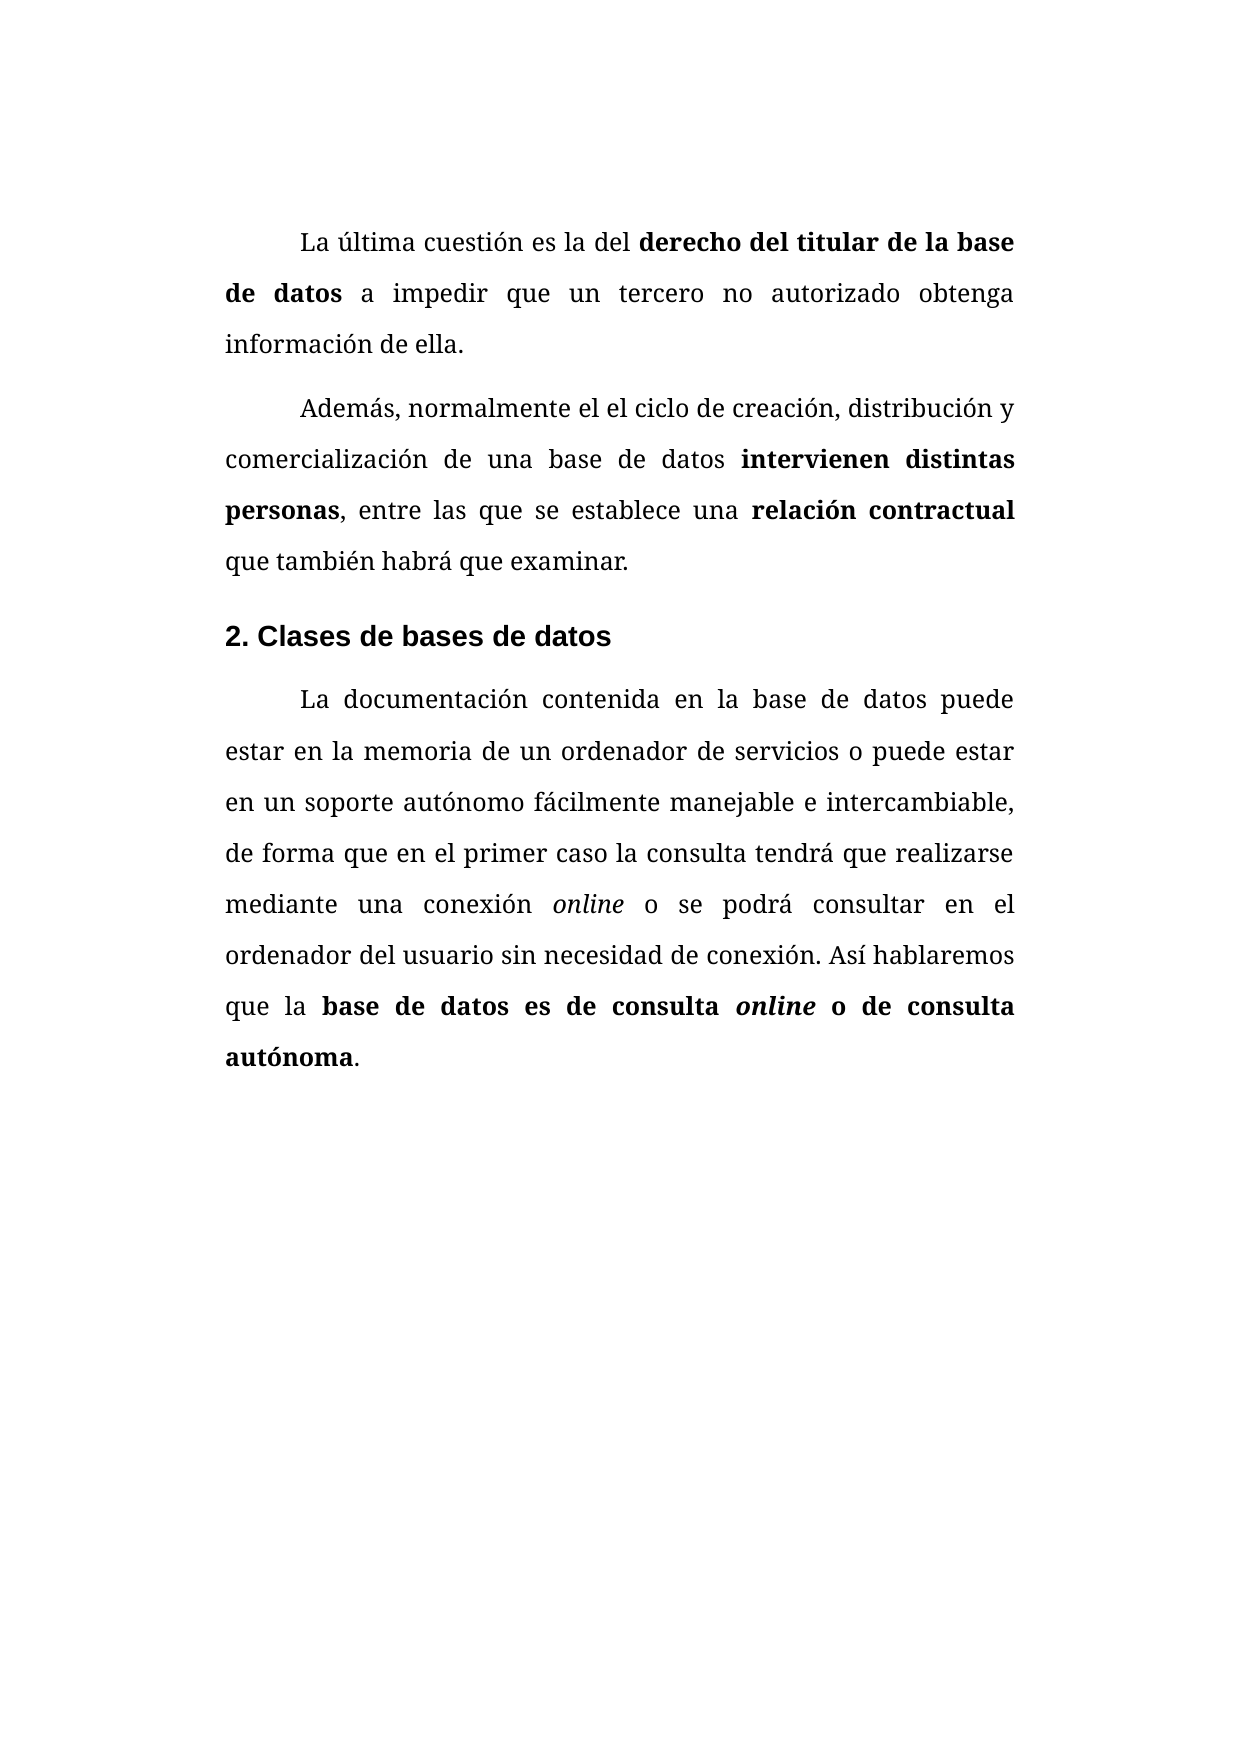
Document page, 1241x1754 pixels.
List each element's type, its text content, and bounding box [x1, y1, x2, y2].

text La última cuestión es la del derecho del titular de la base de datos a impedir que un tercero no autorizado obtenga información de ella. [225, 225, 1015, 361]
text La documentación contenida en la base de datos puede estar en la memoria de un ordenador de servicios o puede estar en un soporte autónomo fácilmente manejable e intercambiable, de forma que en el primer caso la consulta tendrá que realizarse mediante una conexión online o se podrá consultar en el ordenador del usuario sin necesidad de conexión. Así hablaremos que la base de datos es de consulta online o de consulta autónoma. [225, 682, 1015, 1073]
text 2. Clases de bases de datos [225, 619, 1015, 653]
text Además, normalmente el el ciclo de creación, distribución y comercialización de una base de datos intervienen distintas personas, entre las que se establece una relación contractual que también habrá que examinar. [225, 391, 1015, 578]
